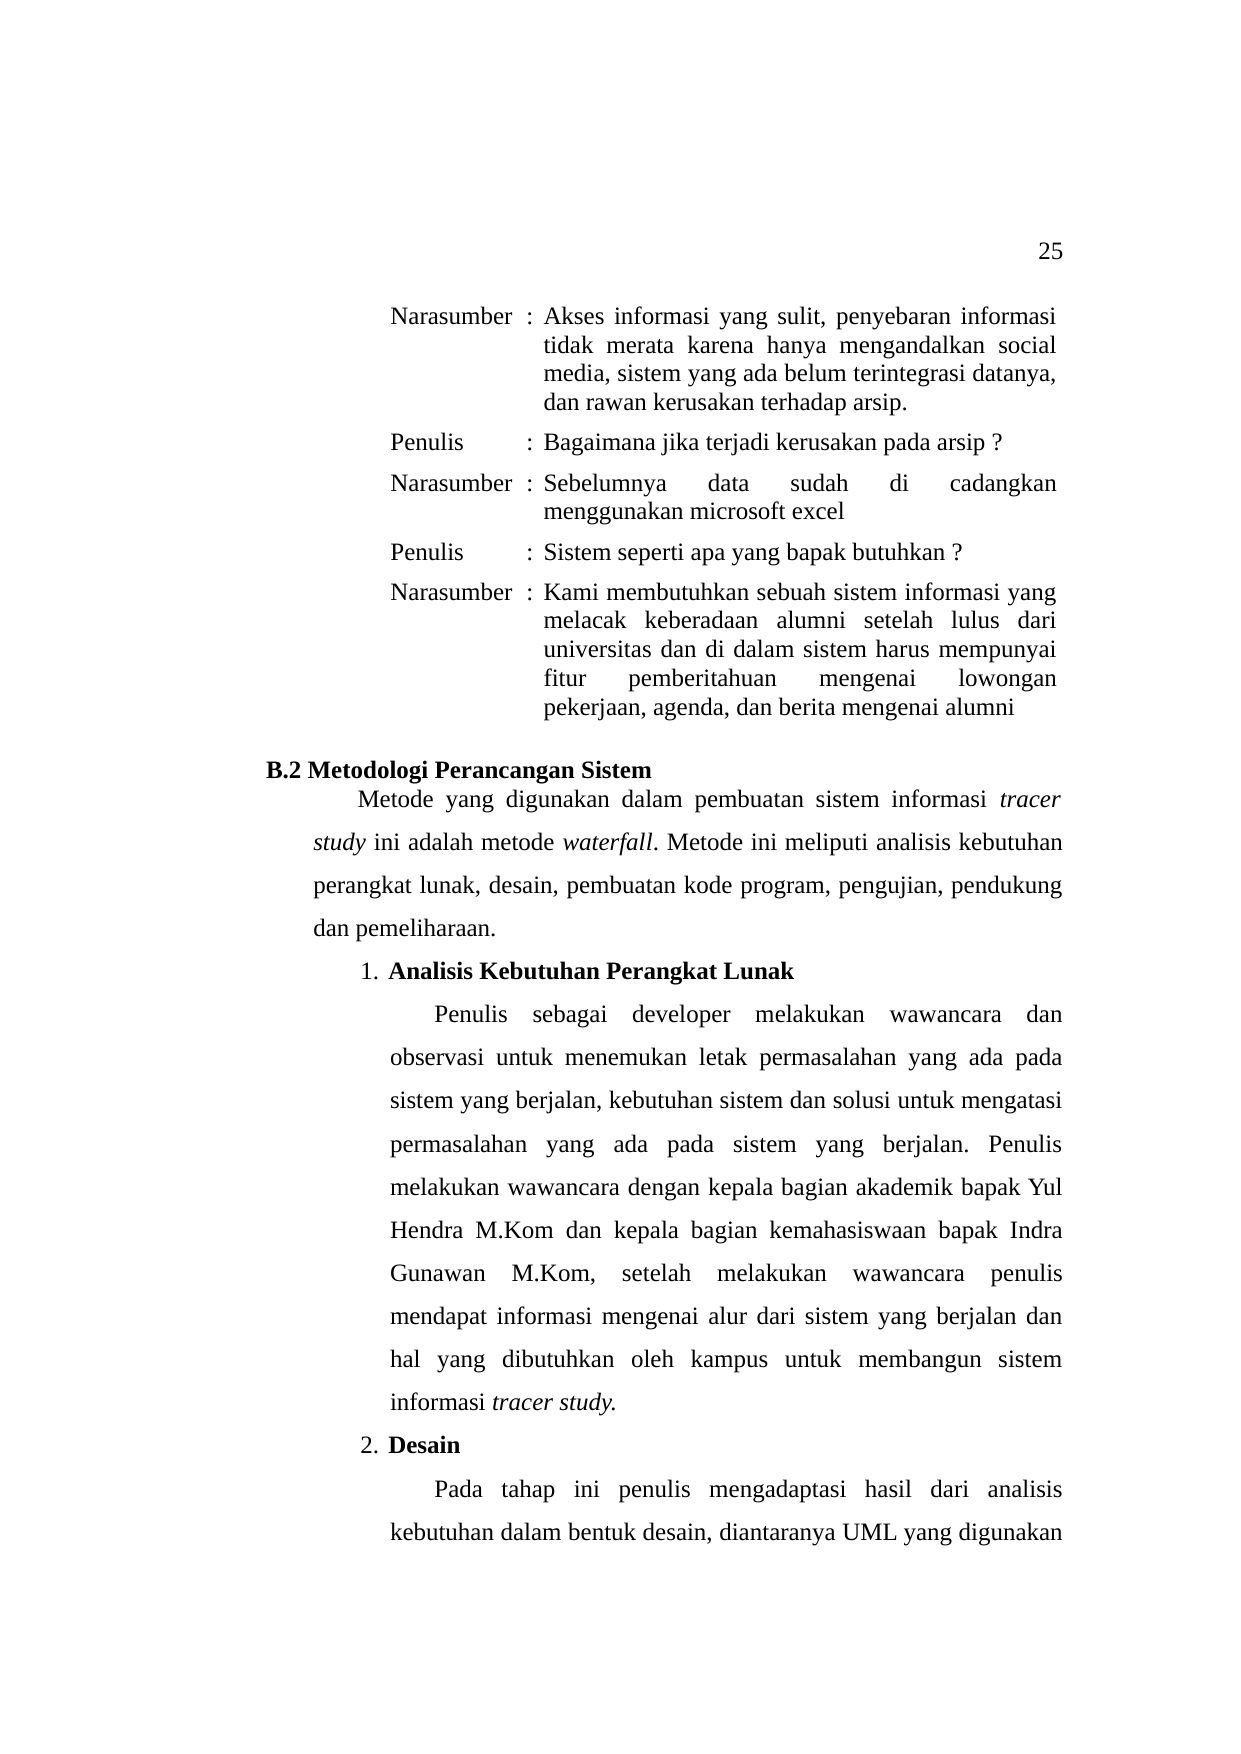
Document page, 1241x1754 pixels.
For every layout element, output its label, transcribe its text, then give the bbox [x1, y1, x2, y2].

table_cell Penulis [384, 531, 520, 571]
list Metode yang digunakan dalam pembuatan sistem informasi tracer study ini adalah metode waterfall. Metode ini meliputi analisis kebutuhan perangkat lunak, desain, pembuatan kode program, pengujian, pendukung dan pemeliharaan. [313, 784, 1063, 942]
table_cell Sebelumnya data sudah di cadangkan menggunakan microsoft excel [538, 462, 1062, 531]
table_cell Sistem seperti apa yang bapak butuhkan ? [538, 531, 1062, 571]
table_cell Narasumber [384, 571, 520, 726]
table_cell : [520, 422, 537, 462]
table_cell : [520, 531, 537, 571]
table_cell : [520, 571, 537, 726]
table_cell : [520, 462, 537, 531]
table_cell : [520, 295, 537, 422]
list Penulis sebagai developer melakukan wawancara dan observasi untuk menemukan letak permasalahan yang ada pada sistem yang berjalan, kebutuhan sistem dan solusi untuk mengatasi permasalahan yang ada pada sistem yang berjalan. Penulis melakukan wawancara dengan kepala bagian akademik bapak Yul Hendra M.Kom dan kepala bagian kemahasiswaan bapak Indra Gunawan M.Kom, setelah melakukan wawancara penulis mendapat informasi mengenai alur dari sistem yang berjalan dan hal yang dibutuhkan oleh kampus untuk membangun sistem informasi tracer study. [348, 999, 1063, 1416]
table_cell Narasumber [384, 295, 520, 422]
table_cell Akses informasi yang sulit, penyebaran informasi tidak merata karena hanya mengandalkan social media, sistem yang ada belum terintegrasi datanya, dan rawan kerusakan terhadap arsip. [538, 295, 1062, 422]
table_cell Narasumber [384, 462, 520, 531]
table_cell Kami membutuhkan sebuah sistem informasi yang melacak keberadaan alumni setelah lulus dari universitas dan di dalam sistem harus mempunyai fitur pemberitahuan mengenai lowongan pekerjaan, agenda, dan berita mengenai alumni [538, 571, 1062, 726]
list Desain [360, 1431, 1063, 1459]
table_cell Bagaimana jika terjadi kerusakan pada arsip ? [538, 422, 1062, 462]
list Pada tahap ini penulis mengadaptasi hasil dari analisis kebutuhan dalam bentuk desain, diantaranya UML yang digunakan [366, 1474, 1063, 1546]
table_cell Penulis [384, 422, 520, 462]
list Analisis Kebutuhan Perangkat Lunak [360, 956, 1063, 985]
text B.2 Metodologi Perancangan Sistem [266, 755, 1063, 784]
